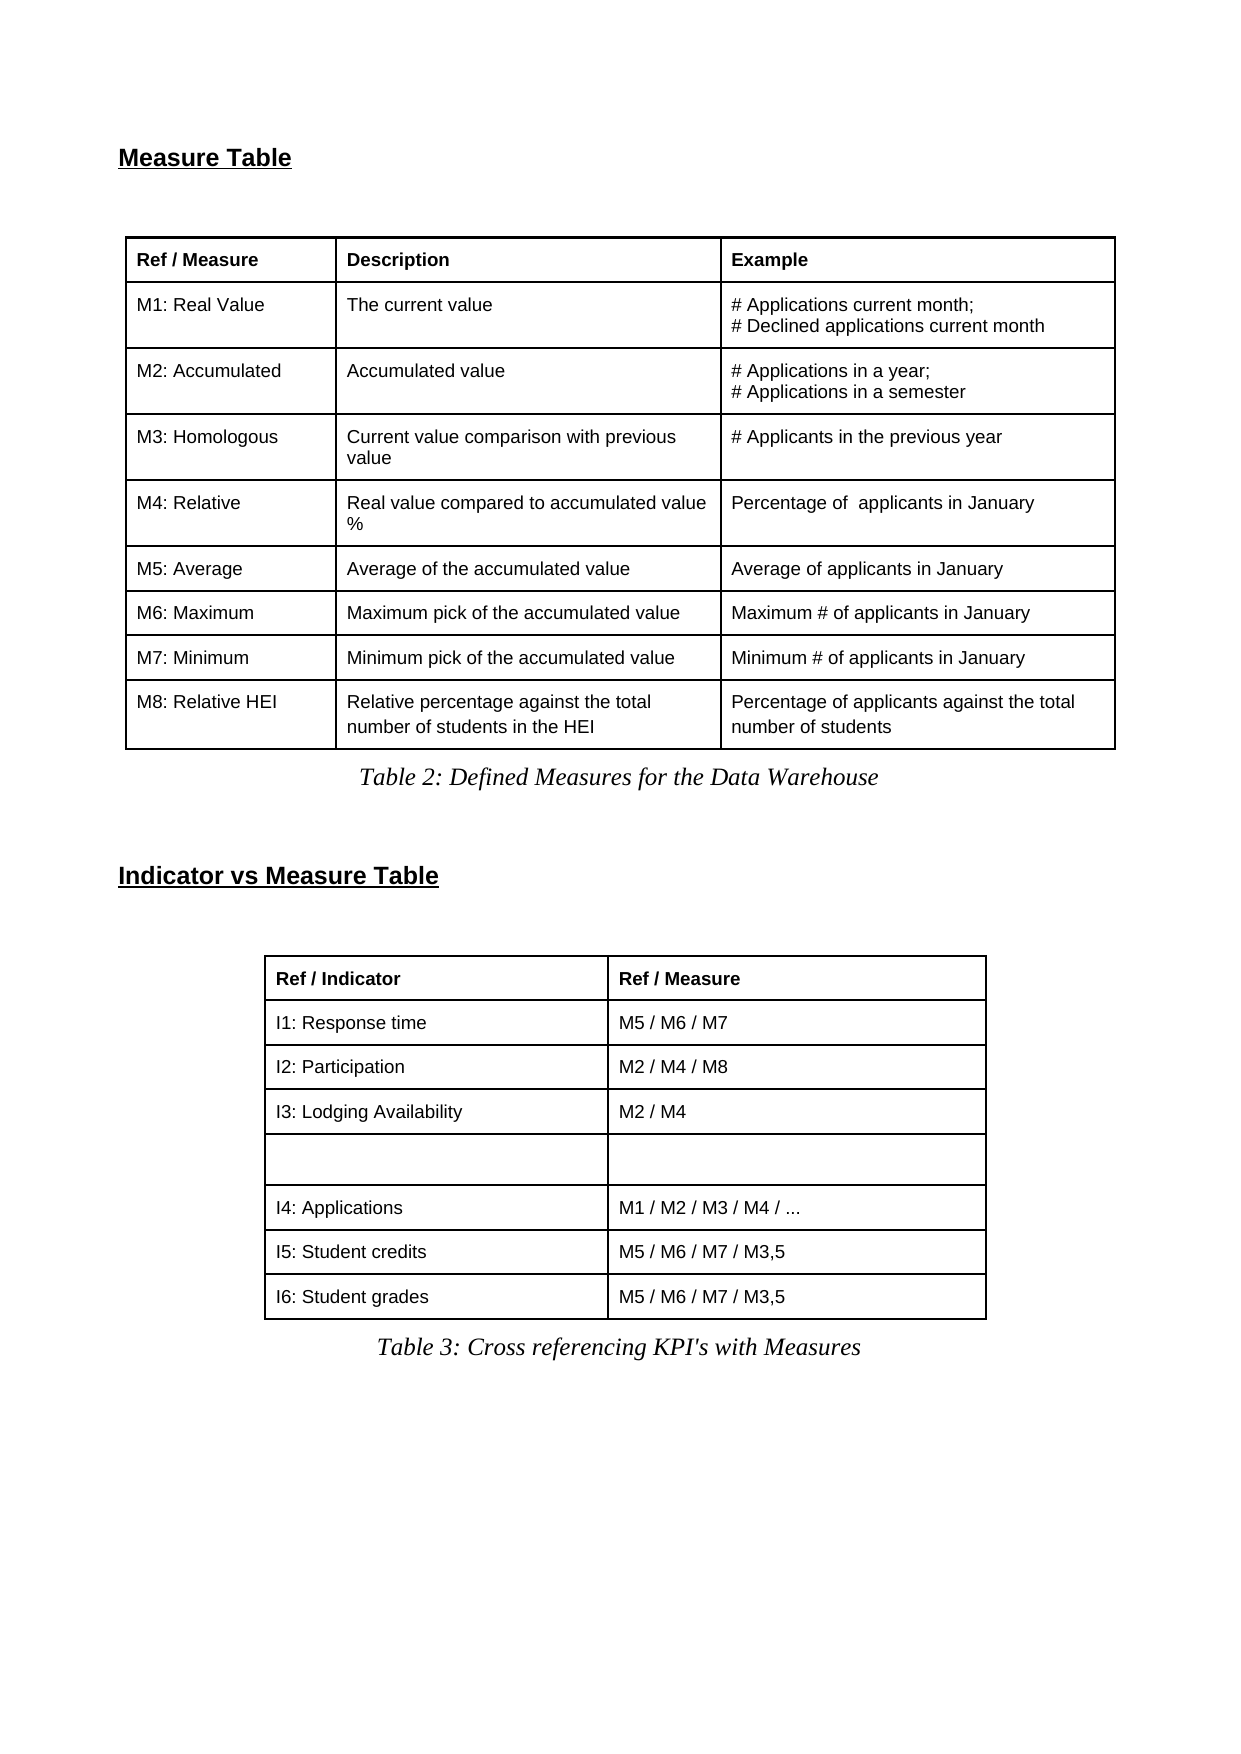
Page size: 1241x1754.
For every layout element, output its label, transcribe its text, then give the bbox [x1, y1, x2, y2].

table_cell Percentage of applicants against the total number of students [722, 681, 1114, 748]
table_cell I2: Participation [266, 1046, 607, 1088]
table_cell # Applications in a year; # Applications in a semester [722, 349, 1114, 413]
table_cell M1 / M2 / M3 / M4 / ... [609, 1186, 985, 1229]
table_cell # Applications current month; # Declined applications current month [722, 283, 1114, 347]
table_cell Accumulated value [337, 349, 720, 413]
table_cell M1: Real Value [127, 283, 335, 347]
table_cell M5 / M6 / M7 / M3,5 [609, 1275, 985, 1318]
table_cell I3: Lodging Availability [266, 1090, 607, 1133]
table_cell I4: Applications [266, 1186, 607, 1229]
table_cell M2 / M4 [609, 1090, 985, 1133]
table_cell Current value comparison with previous value [337, 415, 720, 479]
table_header Ref / Measure [609, 957, 985, 999]
table_cell [266, 1135, 607, 1184]
table_cell Real value compared to accumulated value % [337, 481, 720, 545]
table_cell I6: Student grades [266, 1275, 607, 1318]
table_cell M2 / M4 / M8 [609, 1046, 985, 1088]
table_cell M6: Maximum [127, 592, 335, 634]
table_header Ref / Measure [127, 239, 335, 281]
table_cell M5 / M6 / M7 [609, 1001, 985, 1044]
text Table 2: Defined Measures for the Data Warehouse [118, 762, 1122, 791]
table_cell M8: Relative HEI [127, 681, 335, 748]
table_cell M4: Relative [127, 481, 335, 545]
text Measure Table [118, 143, 1122, 172]
table_cell Minimum # of applicants in January [722, 636, 1114, 678]
table_cell Maximum # of applicants in January [722, 592, 1114, 634]
table_cell Maximum pick of the accumulated value [337, 592, 720, 634]
table_header Description [337, 239, 720, 281]
table_cell Relative percentage against the total number of students in the HEI [337, 681, 720, 748]
table_cell Percentage of applicants in January [722, 481, 1114, 545]
table_cell Average of the accumulated value [337, 547, 720, 589]
table_cell Average of applicants in January [722, 547, 1114, 589]
table_cell M2: Accumulated [127, 349, 335, 413]
table_cell M5: Average [127, 547, 335, 589]
table_header Example [722, 239, 1114, 281]
text Indicator vs Measure Table [118, 861, 1122, 890]
table_cell I1: Response time [266, 1001, 607, 1044]
table_header Ref / Indicator [266, 957, 607, 999]
table_cell M3: Homologous [127, 415, 335, 479]
table_cell M7: Minimum [127, 636, 335, 678]
table_cell Minimum pick of the accumulated value [337, 636, 720, 678]
text Table 3: Cross referencing KPI's with Measures [118, 1332, 1122, 1361]
table_cell [609, 1135, 985, 1184]
table_cell I5: Student credits [266, 1231, 607, 1273]
table_cell M5 / M6 / M7 / M3,5 [609, 1231, 985, 1273]
table_cell # Applicants in the previous year [722, 415, 1114, 479]
table_cell The current value [337, 283, 720, 347]
